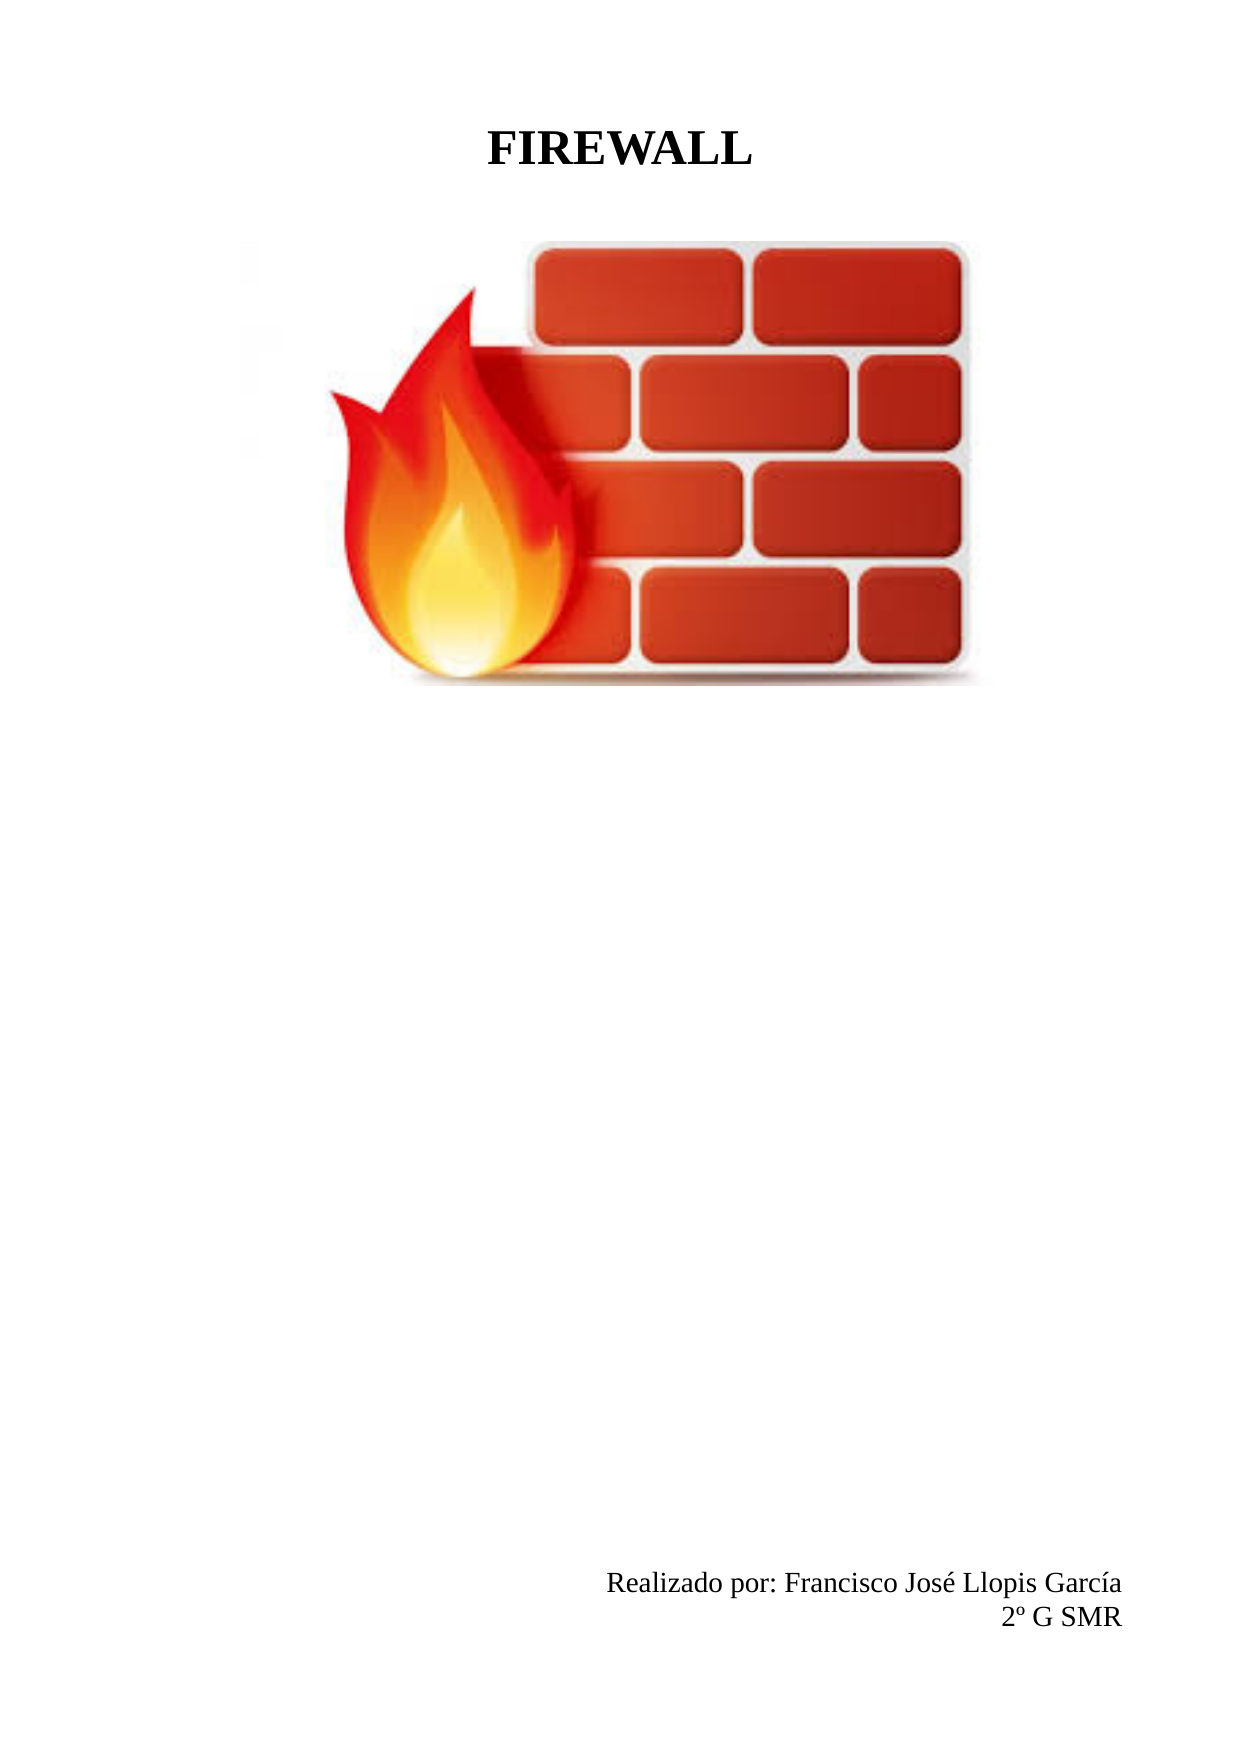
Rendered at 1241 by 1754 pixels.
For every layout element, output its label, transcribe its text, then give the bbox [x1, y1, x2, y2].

text FIREWALL [118, 118, 1122, 176]
text Realizado por: Francisco José Llopis García [118, 1565, 1122, 1599]
picture [239, 241, 1082, 686]
text 2º G SMR [118, 1599, 1122, 1632]
